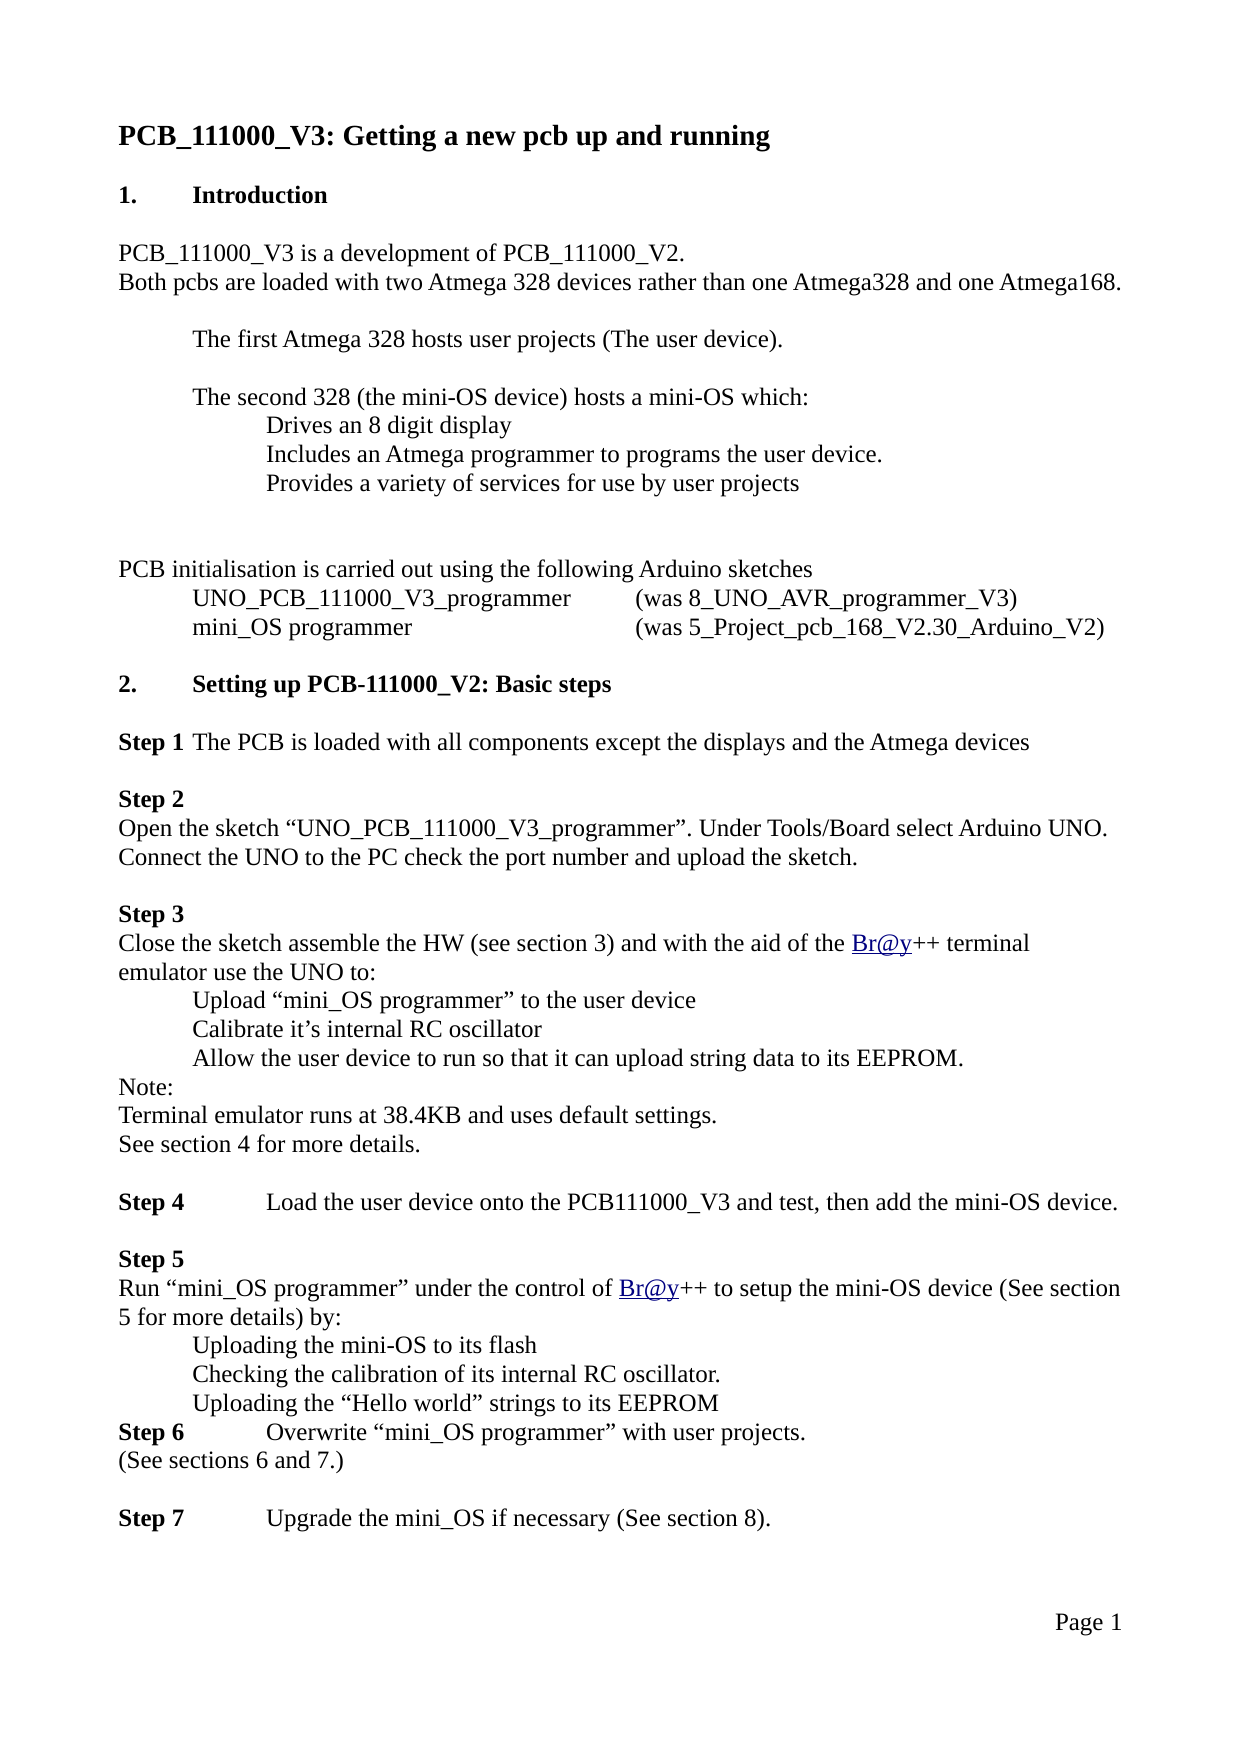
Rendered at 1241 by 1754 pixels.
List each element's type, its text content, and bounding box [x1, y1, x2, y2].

text Step 1 The PCB is loaded with all components except the displays and the Atmega devices [118, 727, 1122, 755]
text mini_OS programmer (was 5_Project_pcb_168_V2.30_Arduino_V2) [118, 612, 1122, 640]
text Step 2 [118, 784, 1122, 813]
text Close the sketch assemble the HW (see section 3) and with the aid of the Br@y++ terminal emulator use the UNO to: [118, 928, 1122, 985]
text Open the sketch “UNO_PCB_111000_V3_programmer”. Under Tools/Board select Arduino UNO. Connect the UNO to the PC check the port number and upload the sketch. [118, 813, 1122, 870]
text Includes an Atmega programmer to programs the user device. [118, 439, 1122, 468]
text The second 328 (the mini-OS device) hosts a mini-OS which: [118, 382, 1122, 410]
text Both pcbs are loaded with two Atmega 328 devices rather than one Atmega328 and one Atmega168. [118, 267, 1122, 295]
text Uploading the mini-OS to its flash [118, 1330, 1122, 1359]
text Note: [118, 1072, 1122, 1100]
text Step 7 Upgrade the mini_OS if necessary (See section 8). [118, 1503, 1122, 1532]
text Provides a variety of services for use by user projects [118, 468, 1122, 497]
text Step 5 [118, 1244, 1122, 1273]
text (See sections 6 and 7.) [118, 1445, 1122, 1474]
text 2. Setting up PCB-111000_V2: Basic steps [118, 669, 1122, 698]
text Allow the user device to run so that it can upload string data to its EEPROM. [118, 1043, 1122, 1072]
text Step 6 Overwrite “mini_OS programmer” with user projects. [118, 1417, 1122, 1445]
text Step 3 [118, 899, 1122, 928]
text Drives an 8 digit display [118, 410, 1122, 439]
text Calibrate it’s internal RC oscillator [118, 1014, 1122, 1043]
text Upload “mini_OS programmer” to the user device [118, 985, 1122, 1014]
text PCB_111000_V3: Getting a new pcb up and running [118, 118, 1122, 152]
text Terminal emulator runs at 38.4KB and uses default settings. [118, 1100, 1122, 1129]
text Uploading the “Hello world” strings to its EEPROM [118, 1388, 1122, 1417]
text UNO_PCB_111000_V3_programmer (was 8_UNO_AVR_programmer_V3) [118, 583, 1122, 612]
text See section 4 for more details. [118, 1129, 1122, 1158]
text The first Atmega 328 hosts user projects (The user device). [118, 324, 1122, 353]
text PCB_111000_V3 is a development of PCB_111000_V2. [118, 238, 1122, 267]
text Checking the calibration of its internal RC oscillator. [118, 1359, 1122, 1388]
text Step 4 Load the user device onto the PCB111000_V3 and test, then add the mini-OS device. [118, 1187, 1122, 1215]
text PCB initialisation is carried out using the following Arduino sketches [118, 554, 1122, 583]
text Run “mini_OS programmer” under the control of Br@y++ to setup the mini-OS device (See section 5 for more details) by: [118, 1273, 1122, 1330]
text 1. Introduction [118, 180, 1122, 209]
